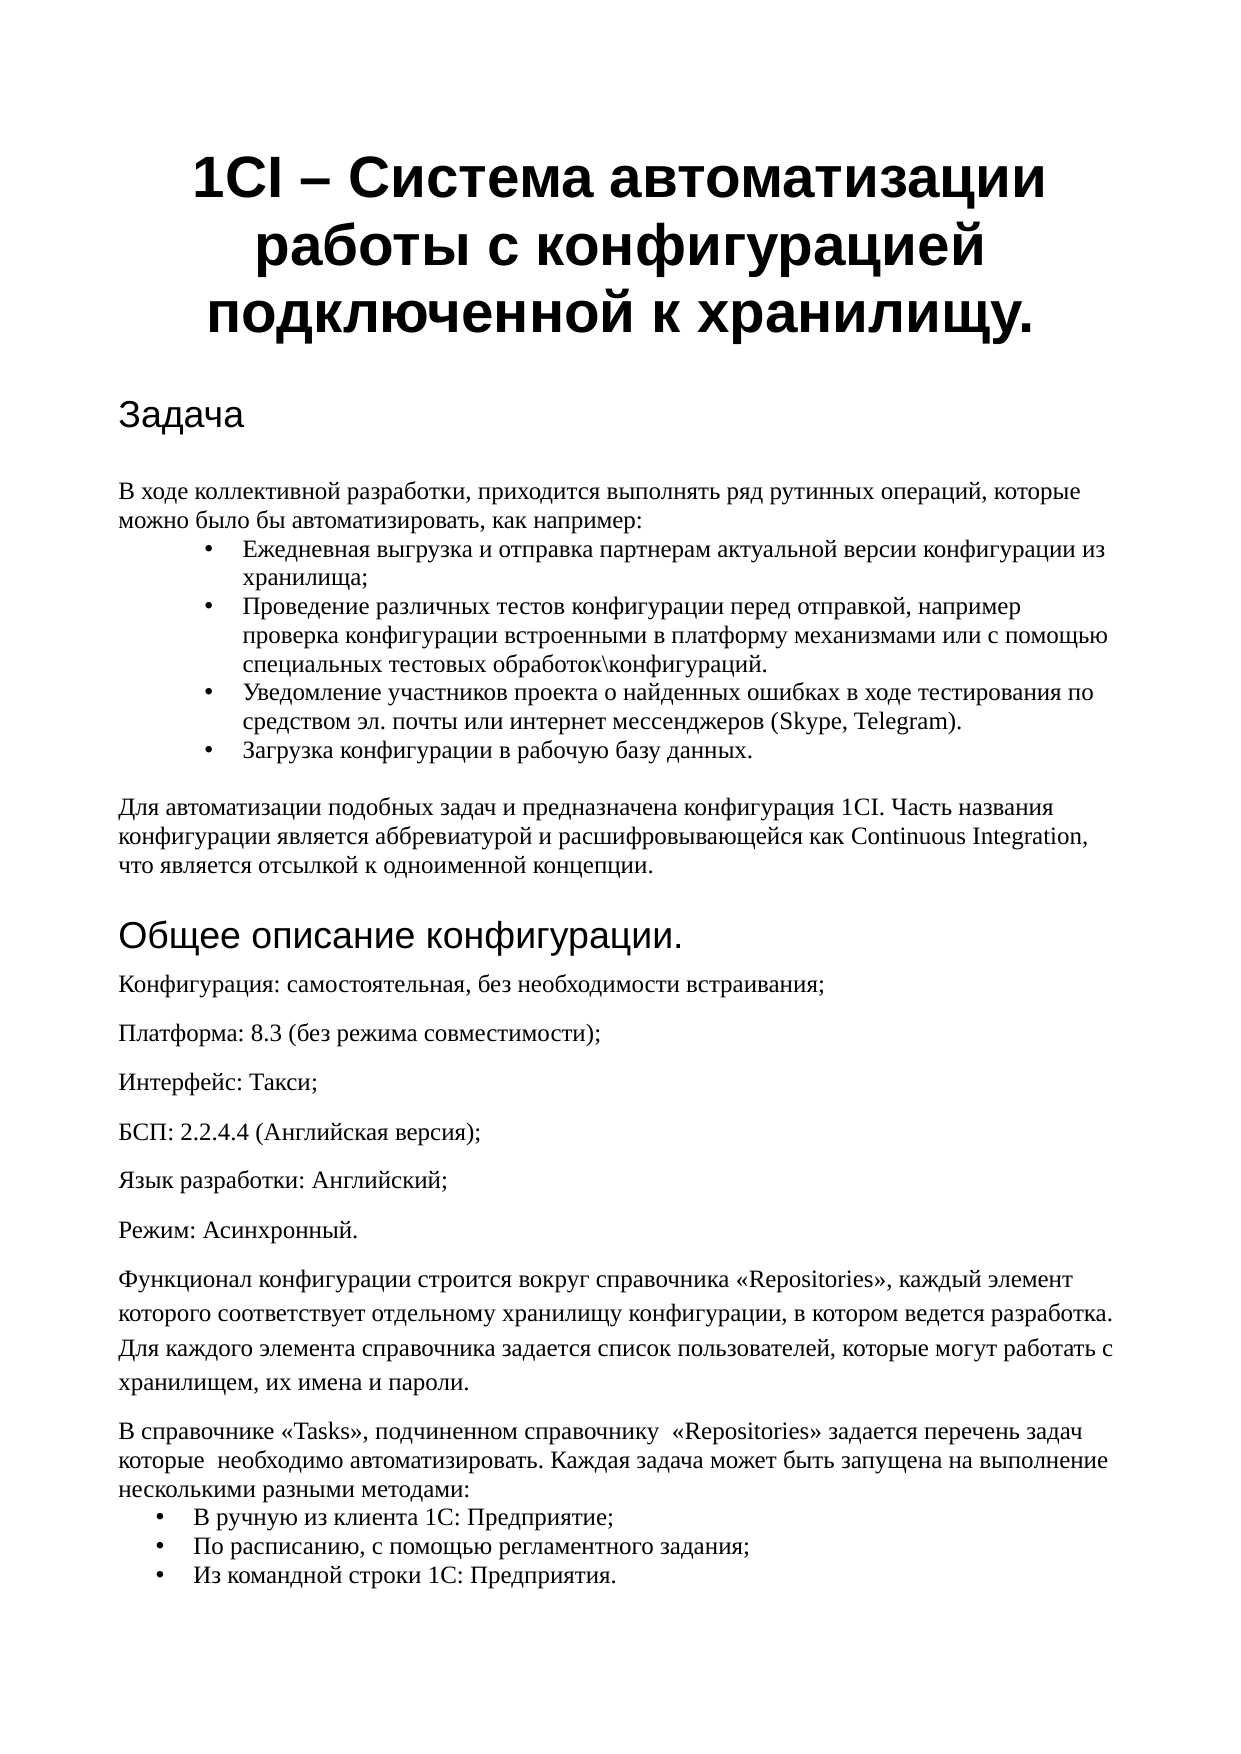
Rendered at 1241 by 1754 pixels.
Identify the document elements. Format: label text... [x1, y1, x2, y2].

text Для автоматизации подобных задач и предназначена конфигурация 1CI. Часть названия конфигурации является аббревиатурой и расшифровывающейся как Continuous Integration, что является отсылкой к одноименной концепции. [118, 792, 1122, 879]
text В справочнике «Tasks», подчиненном справочнику «Repositories» задается перечень задач которые необходимо автоматизировать. Каждая задача может быть запущена на выполнение несколькими разными методами: [118, 1416, 1122, 1502]
text Функционал конфигурации строится вокруг справочника «Repositories», каждый элемент которого соответствует отдельному хранилищу конфигурации, в котором ведется разработка. Для каждого элемента справочника задается список пользователей, которые могут работать с хранилищем, их имена и пароли. [118, 1264, 1122, 1396]
text Режим: Асинхронный. [118, 1215, 1122, 1243]
subtitle Общее описание конфигурации. [118, 914, 1122, 957]
list Ежедневная выгрузка и отправка партнерам актуальной версии конфигурации из хранилища; [204, 534, 1122, 591]
list Уведомление участников проекта о найденных ошибках в ходе тестирования по средством эл. почты или интернет мессенджеров (Skype, Telegram). [204, 677, 1122, 735]
list В ручную из клиента 1С: Предприятие; [156, 1502, 1122, 1531]
list Загрузка конфигурации в рабочую базу данных. [204, 735, 1122, 764]
text Интерфейс: Такси; [118, 1067, 1122, 1096]
text Язык разработки: Английский; [118, 1166, 1122, 1194]
list По расписанию, с помощью регламентного задания; [156, 1531, 1122, 1560]
text БСП: 2.2.4.4 (Английская версия); [118, 1117, 1122, 1145]
text Платформа: 8.3 (без режима совместимости); [118, 1018, 1122, 1047]
text В ходе коллективной разработки, приходится выполнять ряд рутинных операций, которые можно было бы автоматизировать, как например: [118, 476, 1122, 534]
list Проведение различных тестов конфигурации перед отправкой, например проверка конфигурации встроенными в платформу механизмами или с помощью специальных тестовых обработок\конфигураций. [204, 591, 1122, 677]
title 1CI – Система автоматизации работы с конфигурацией подключенной к хранилищу. [118, 143, 1122, 344]
text Конфигурация: самостоятельная, без необходимости встраивания; [118, 969, 1122, 998]
list Из командной строки 1С: Предприятия. [156, 1560, 1122, 1589]
subtitle Задача [118, 392, 1122, 435]
